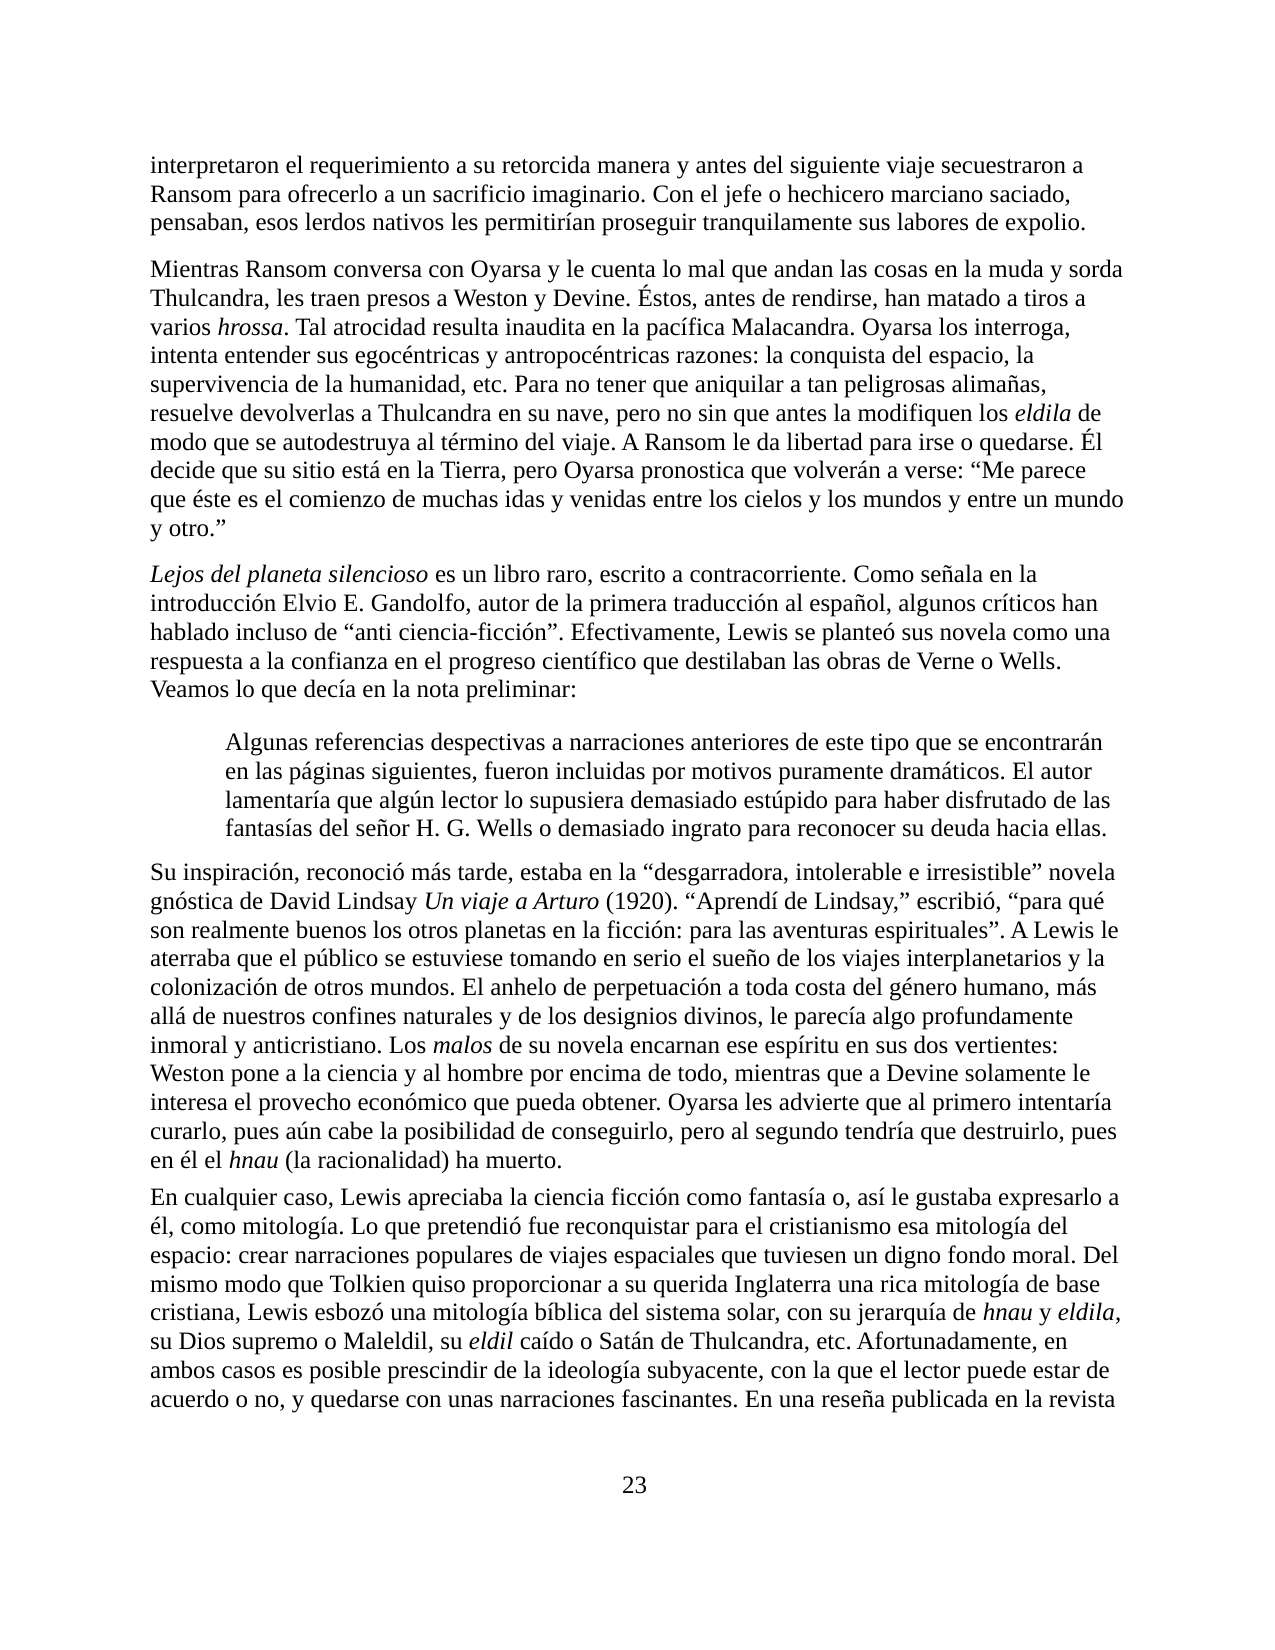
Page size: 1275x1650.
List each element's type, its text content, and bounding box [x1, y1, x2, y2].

text interpretaron el requerimiento a su retorcida manera y antes del siguiente viaje secuestraron a Ransom para ofrecerlo a un sacrificio imaginario. Con el jefe o hechicero marciano saciado, pensaban, esos lerdos nativos les permitirían proseguir tranquilamente sus labores de expolio. [150, 150, 1125, 236]
text Algunas referencias despectivas a narraciones anteriores de este tipo que se encontrarán en las páginas siguientes, fueron incluidas por motivos puramente dramáticos. El autor lamentaría que algún lector lo supusiera demasiado estúpido para haber disfrutado de las fantasías del señor H. G. Wells o demasiado ingrato para reconocer su deuda hacia ellas. [225, 727, 1125, 842]
text Lejos del planeta silencioso es un libro raro, escrito a contracorriente. Como señala en la introducción Elvio E. Gandolfo, autor de la primera traducción al español, algunos críticos han hablado incluso de “anti ciencia-ficción”. Efectivamente, Lewis se planteó sus novela como una respuesta a la confianza en el progreso científico que destilaban las obras de Verne o Wells. Veamos lo que decía en la nota preliminar: [150, 559, 1125, 703]
text En cualquier caso, Lewis apreciaba la ciencia ficción como fantasía o, así le gustaba expresarlo a él, como mitología. Lo que pretendió fue reconquistar para el cristianismo esa mitología del espacio: crear narraciones populares de viajes espaciales que tuviesen un digno fondo moral. Del mismo modo que Tolkien quiso proporcionar a su querida Inglaterra una rica mitología de base cristiana, Lewis esbozó una mitología bíblica del sistema solar, con su jerarquía de hnau y eldila, su Dios supremo o Maleldil, su eldil caído o Satán de Thulcandra, etc. Afortunadamente, en ambos casos es posible prescindir de la ideología subyacente, con la que el lector puede estar de acuerdo o no, y quedarse con unas narraciones fascinantes. En una reseña publicada en la revista [150, 1182, 1125, 1412]
text Mientras Ransom conversa con Oyarsa y le cuenta lo mal que andan las cosas en la muda y sorda Thulcandra, les traen presos a Weston y Devine. Éstos, antes de rendirse, han matado a tiros a varios hrossa. Tal atrocidad resulta inaudita en la pacífica Malacandra. Oyarsa los interroga, intenta entender sus egocéntricas y antropocéntricas razones: la conquista del espacio, la supervivencia de la humanidad, etc. Para no tener que aniquilar a tan peligrosas alimañas, resuelve devolverlas a Thulcandra en su nave, pero no sin que antes la modifiquen los eldila de modo que se autodestruya al término del viaje. A Ransom le da libertad para irse o quedarse. Él decide que su sitio está en la Tierra, pero Oyarsa pronostica que volverán a verse: “Me parece que éste es el comienzo de muchas idas y venidas entre los cielos y los mundos y entre un mundo y otro.” [150, 254, 1125, 542]
text Su inspiración, reconoció más tarde, estaba en la “desgarradora, intolerable e irresistible” novela gnóstica de David Lindsay Un viaje a Arturo (1920). “Aprendí de Lindsay,” escribió, “para qué son realmente buenos los otros planetas en la ficción: para las aventuras espirituales”. A Lewis le aterraba que el público se estuviese tomando en serio el sueño de los viajes interplanetarios y la colonización de otros mundos. El anhelo de perpetuación a toda costa del género humano, más allá de nuestros confines naturales y de los designios divinos, le parecía algo profundamente inmoral y anticristiano. Los malos de su novela encarnan ese espíritu en sus dos vertientes: Weston pone a la ciencia y al hombre por encima de todo, mientras que a Devine solamente le interesa el provecho económico que pueda obtener. Oyarsa les advierte que al primero intentaría curarlo, pues aún cabe la posibilidad de conseguirlo, pero al segundo tendría que destruirlo, pues en él el hnau (la racionalidad) ha muerto. [150, 857, 1125, 1173]
